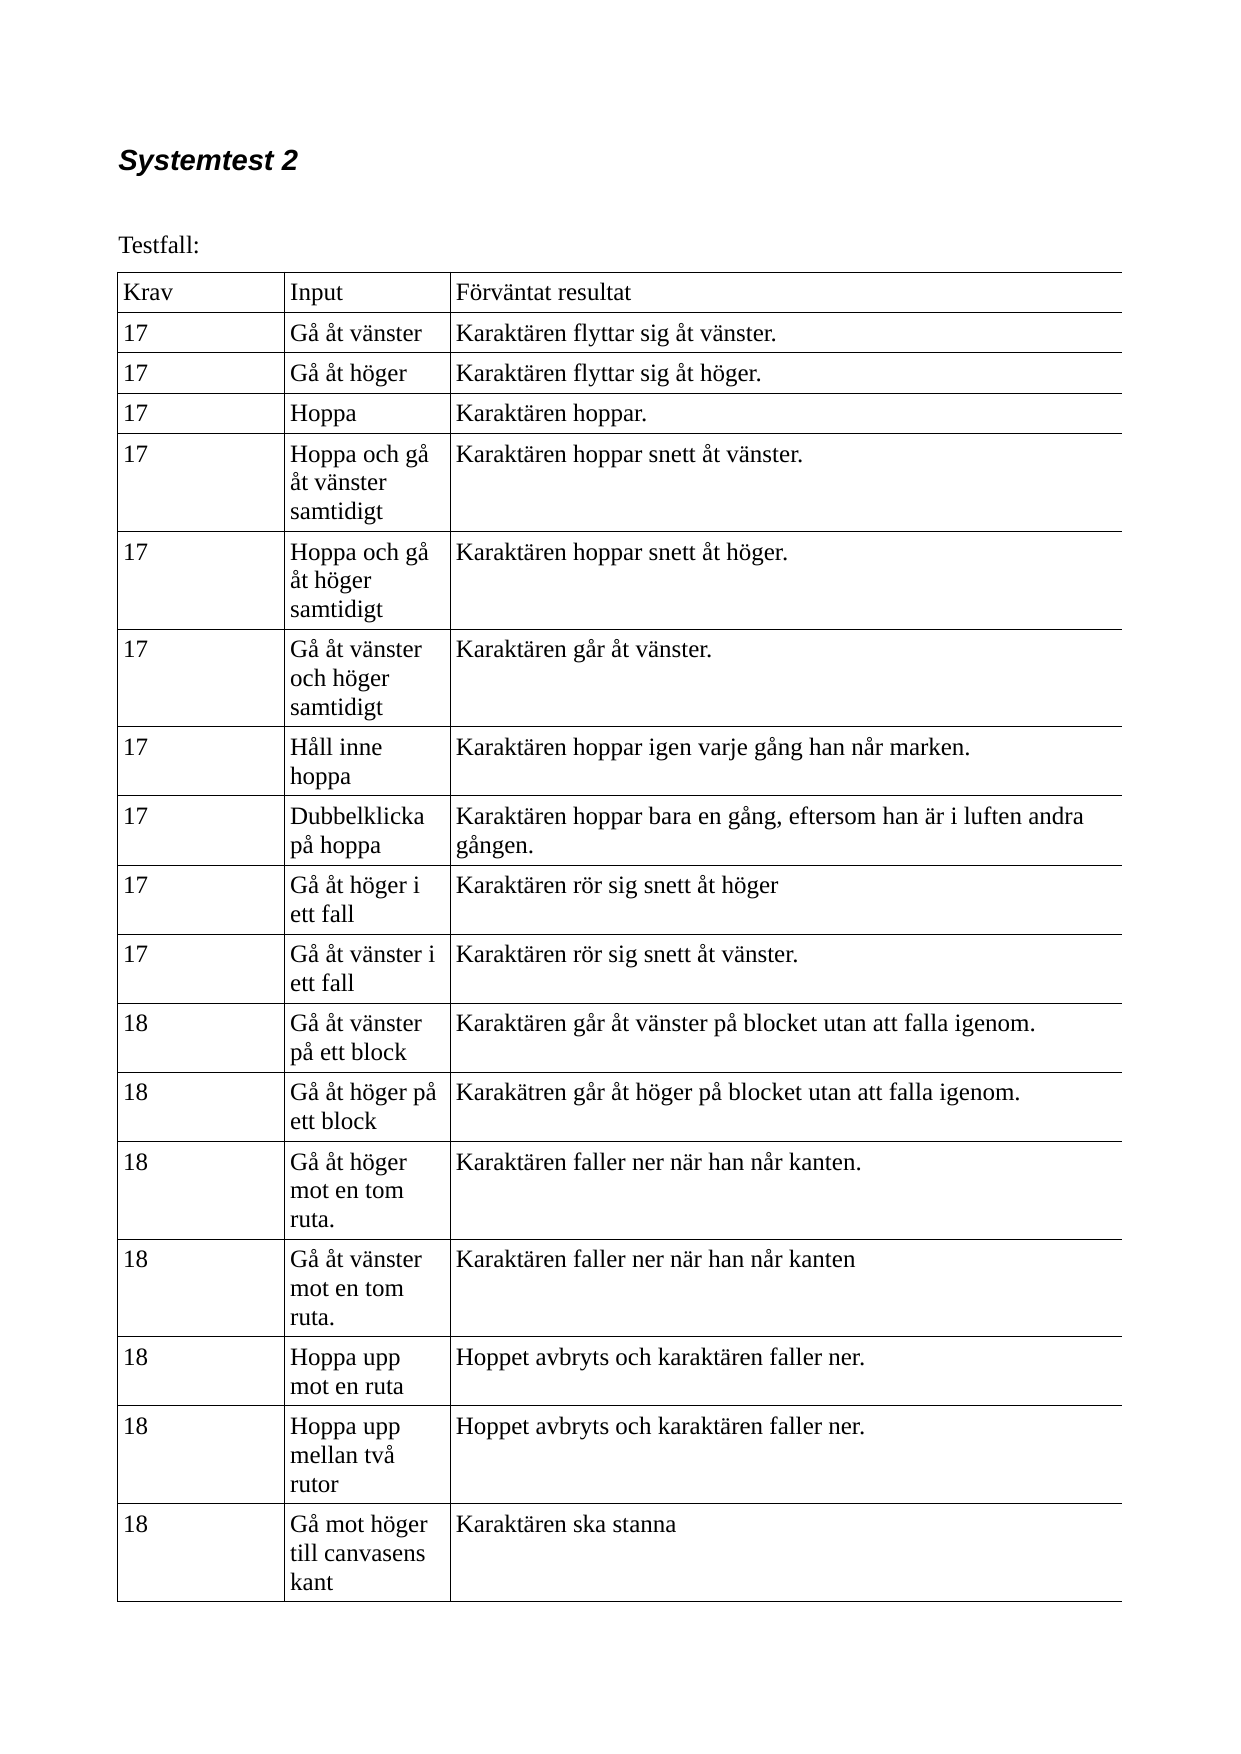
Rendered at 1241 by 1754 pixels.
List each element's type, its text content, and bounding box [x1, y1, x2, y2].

table_cell 17 [118, 866, 284, 933]
table_cell Dubbelklicka på hoppa [285, 796, 450, 864]
table_header Krav [118, 273, 284, 312]
table_cell 17 [118, 935, 284, 1003]
table_cell 18 [118, 1073, 284, 1141]
table_cell Karaktären ska stanna [451, 1504, 1122, 1601]
table_cell Gå åt vänster i ett fall [285, 935, 450, 1003]
table_cell Gå åt vänster mot en tom ruta. [285, 1240, 450, 1336]
table_cell Karaktären går åt vänster på blocket utan att falla igenom. [451, 1004, 1122, 1072]
table_cell 17 [118, 434, 284, 531]
table_cell Håll inne hoppa [285, 727, 450, 795]
table_cell Gå åt höger [285, 353, 450, 393]
table_cell 18 [118, 1406, 284, 1503]
table_cell Gå åt vänster och höger samtidigt [285, 630, 450, 726]
table_cell Gå åt höger på ett block [285, 1073, 450, 1141]
table_header Förväntat resultat [451, 273, 1122, 312]
table_cell Karaktären hoppar snett åt vänster. [451, 434, 1122, 531]
table_cell Karaktären flyttar sig åt höger. [451, 353, 1122, 393]
table_cell Karaktären rör sig snett åt vänster. [451, 935, 1122, 1003]
table_cell Karaktären faller ner när han når kanten. [451, 1142, 1122, 1238]
table_cell Hoppa [285, 394, 450, 433]
table_cell Hoppa och gå åt höger samtidigt [285, 532, 450, 628]
table_cell 18 [118, 1504, 284, 1601]
table_cell Hoppa och gå åt vänster samtidigt [285, 434, 450, 531]
table_cell Gå åt vänster på ett block [285, 1004, 450, 1072]
table_cell 18 [118, 1337, 284, 1405]
table_cell Gå åt höger mot en tom ruta. [285, 1142, 450, 1238]
table_cell Karakätren går åt höger på blocket utan att falla igenom. [451, 1073, 1122, 1141]
table_cell Karaktären rör sig snett åt höger [451, 866, 1122, 933]
table_cell Karaktären hoppar igen varje gång han når marken. [451, 727, 1122, 795]
table_cell Hoppet avbryts och karaktären faller ner. [451, 1406, 1122, 1503]
table_cell Gå mot höger till canvasens kant [285, 1504, 450, 1601]
table_cell 17 [118, 796, 284, 864]
table_cell Karaktären hoppar bara en gång, eftersom han är i luften andra gången. [451, 796, 1122, 864]
table_cell Hoppet avbryts och karaktären faller ner. [451, 1337, 1122, 1405]
table_cell 17 [118, 630, 284, 726]
table_cell 17 [118, 353, 284, 393]
table_cell 17 [118, 394, 284, 433]
table_cell 17 [118, 727, 284, 795]
table_cell 18 [118, 1240, 284, 1336]
table_cell 17 [118, 313, 284, 352]
text Testfall: [118, 230, 1122, 259]
table_cell 18 [118, 1142, 284, 1238]
table_cell Gå åt vänster [285, 313, 450, 352]
table_cell Karaktären flyttar sig åt vänster. [451, 313, 1122, 352]
table_cell Karaktären faller ner när han når kanten [451, 1240, 1122, 1336]
table_header Input [285, 273, 450, 312]
table_cell Gå åt höger i ett fall [285, 866, 450, 933]
table_cell 18 [118, 1004, 284, 1072]
table_cell Hoppa upp mot en ruta [285, 1337, 450, 1405]
subtitle Systemtest 2 [118, 143, 1122, 177]
table_cell Karaktären hoppar. [451, 394, 1122, 433]
table_cell Karaktären hoppar snett åt höger. [451, 532, 1122, 628]
table_cell Karaktären går åt vänster. [451, 630, 1122, 726]
table_cell 17 [118, 532, 284, 628]
table_cell Hoppa upp mellan två rutor [285, 1406, 450, 1503]
